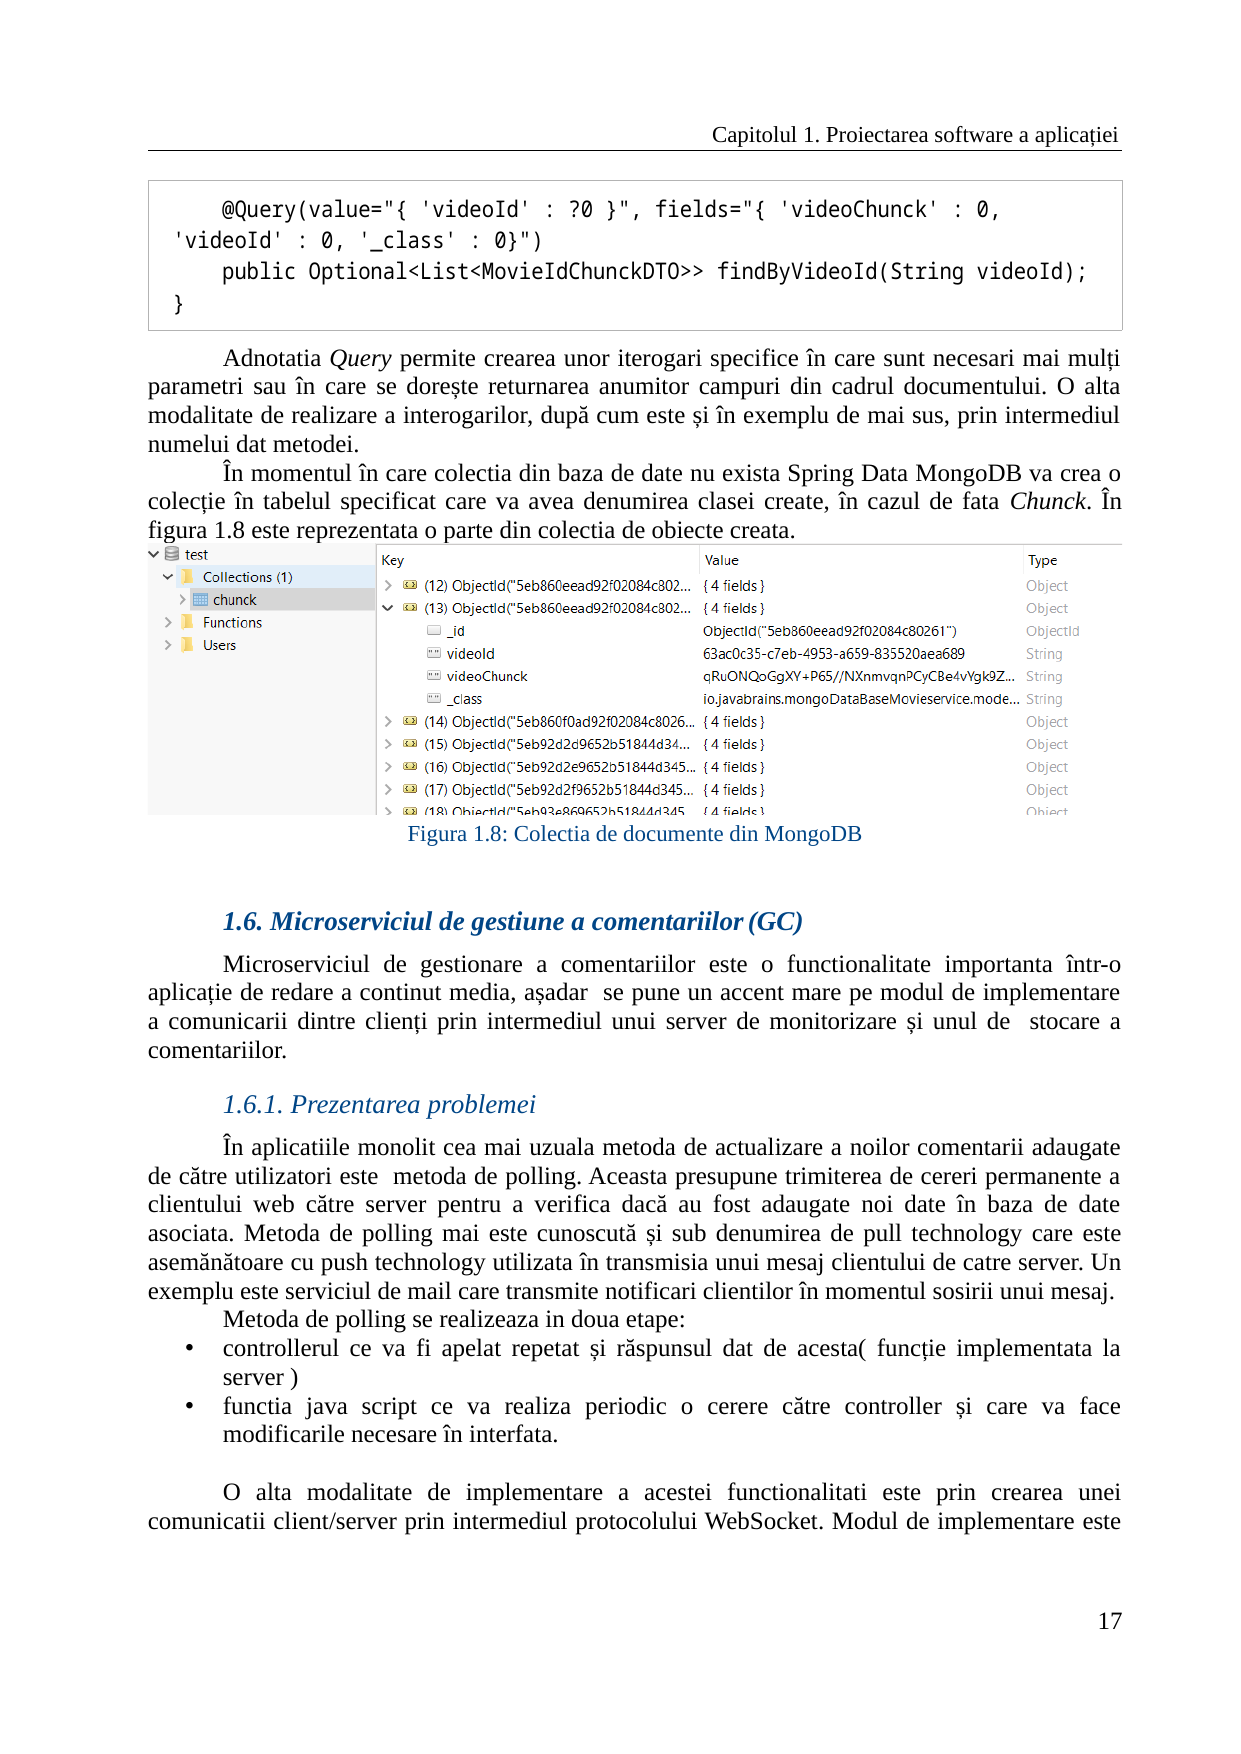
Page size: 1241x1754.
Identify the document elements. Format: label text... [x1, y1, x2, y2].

text } [149, 274, 1122, 330]
picture [147, 543, 1123, 815]
text În momentul în care colectia din baza de date nu exista Spring Data MongoDB va crea o colecție în tabelul specificat care va avea denumirea clasei create, în cazul de fata Chunck. În figura 1.8 este reprezentata o parte din colectia de obiecte creata. [148, 458, 1122, 543]
list controllerul ce va fi apelat repetat și răspunsul dat de acesta( funcție implementata la server ) [185, 1333, 1122, 1391]
text Adnotatia Query permite crearea unor iterogari specifice în care sunt necesari mai mulți parametri sau în care se dorește returnarea anumitor campuri din cadrul documentului. O alta modalitate de realizare a interogarilor, după cum este și în exemplu de mai sus, prin intermediul numelui dat metodei. [148, 343, 1122, 458]
text Metoda de polling se realizeaza in doua etape: [148, 1304, 1122, 1333]
text Figura 1.8: Colectia de documente din MongoDB [148, 815, 1122, 846]
subtitle Prezentarea problemei [223, 1088, 1122, 1120]
text public Optional<List<MovieIdChunckDTO>> findByVideoId(String videoId); [149, 243, 1122, 274]
text @Query(value="{ 'videoId' : ?0 }", fields="{ 'videoChunck' : 0, 'videoId' : 0, '_class' : 0}") [149, 181, 1122, 243]
subtitle Microserviciul de gestiune a comentariilor (GC) [223, 905, 1122, 936]
list functia java script ce va realiza periodic o cerere către controller și care va face modificarile necesare în interfata. [185, 1391, 1122, 1448]
text Microserviciul de gestionare a comentariilor este o functionalitate importanta într-o aplicație de redare a continut media, așadar se pune un accent mare pe modul de implementare a comunicarii dintre clienți prin intermediul unui server de monitorizare și unul de stocare a comentariilor. [148, 949, 1122, 1064]
text O alta modalitate de implementare a acestei functionalitati este prin crearea unei comunicatii client/server prin intermediul protocolului WebSocket. Modul de implementare este [148, 1477, 1122, 1534]
text În aplicatiile monolit cea mai uzuala metoda de actualizare a noilor comentarii adaugate de către utilizatori este metoda de polling. Aceasta presupune trimiterea de cereri permanente a clientului web către server pentru a verifica dacă au fost adaugate noi date în baza de date asociata. Metoda de polling mai este cunoscută și sub denumirea de pull technology care este asemănătoare cu push technology utilizata în transmisia unui mesaj clientului de catre server. Un exemplu este serviciul de mail care transmite notificari clientilor în momentul sosirii unui mesaj. [148, 1132, 1122, 1304]
